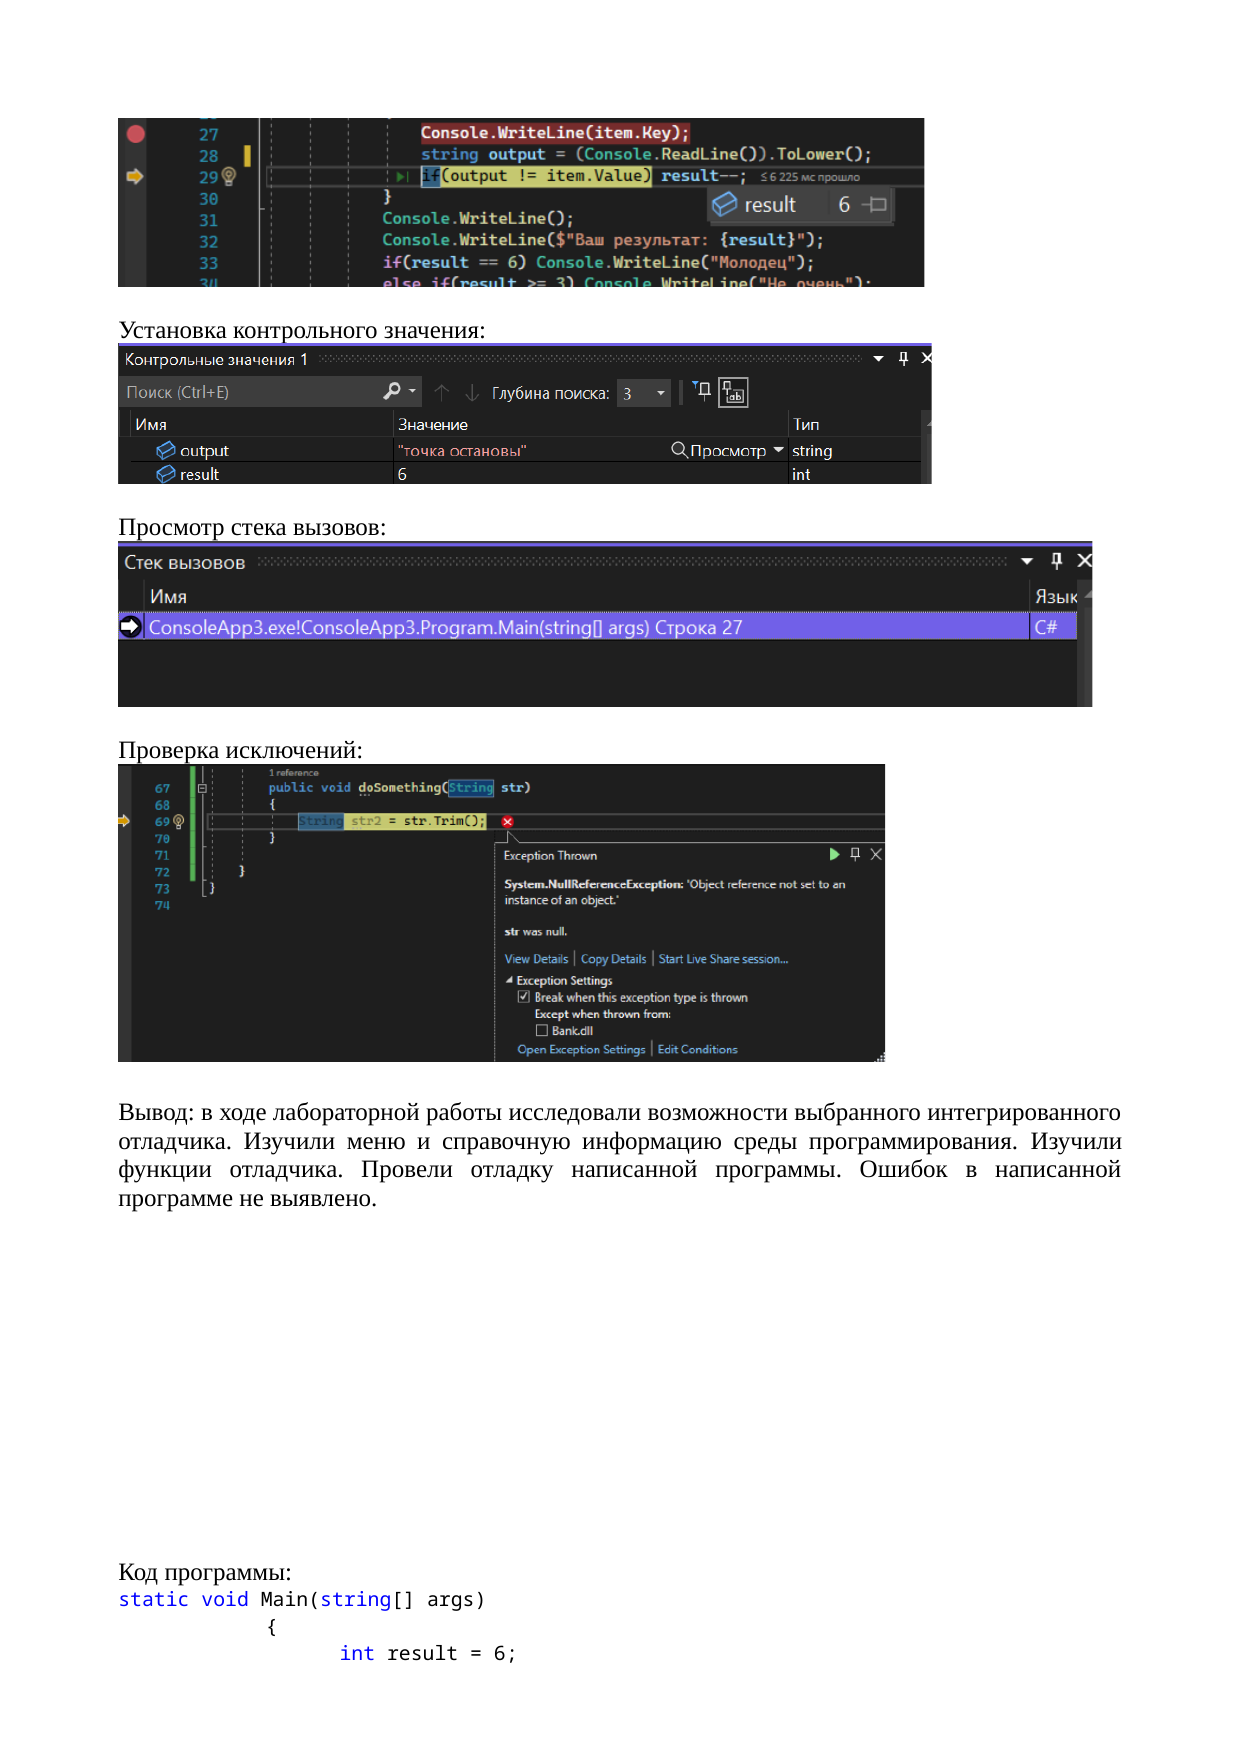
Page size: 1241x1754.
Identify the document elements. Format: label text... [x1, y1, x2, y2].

text int result = 6; [118, 1640, 1122, 1667]
text static void Main(string[] args) [118, 1586, 1122, 1613]
text { [118, 1613, 1122, 1640]
text Проверка исключений: [118, 736, 1122, 764]
text Вывод: в ходе лабораторной работы исследовали возможности выбранного интегрированного отладчика. Изучили меню и справочную информацию среды программирования. Изучили функции отладчика. Провели отладку написанной программы. Ошибок в написанной программе не выявлено. [118, 1097, 1122, 1212]
text Код программы: [118, 1557, 1122, 1586]
text Установка контрольного значения: [118, 315, 1122, 344]
text Просмотр стека вызовов: [118, 512, 1122, 541]
